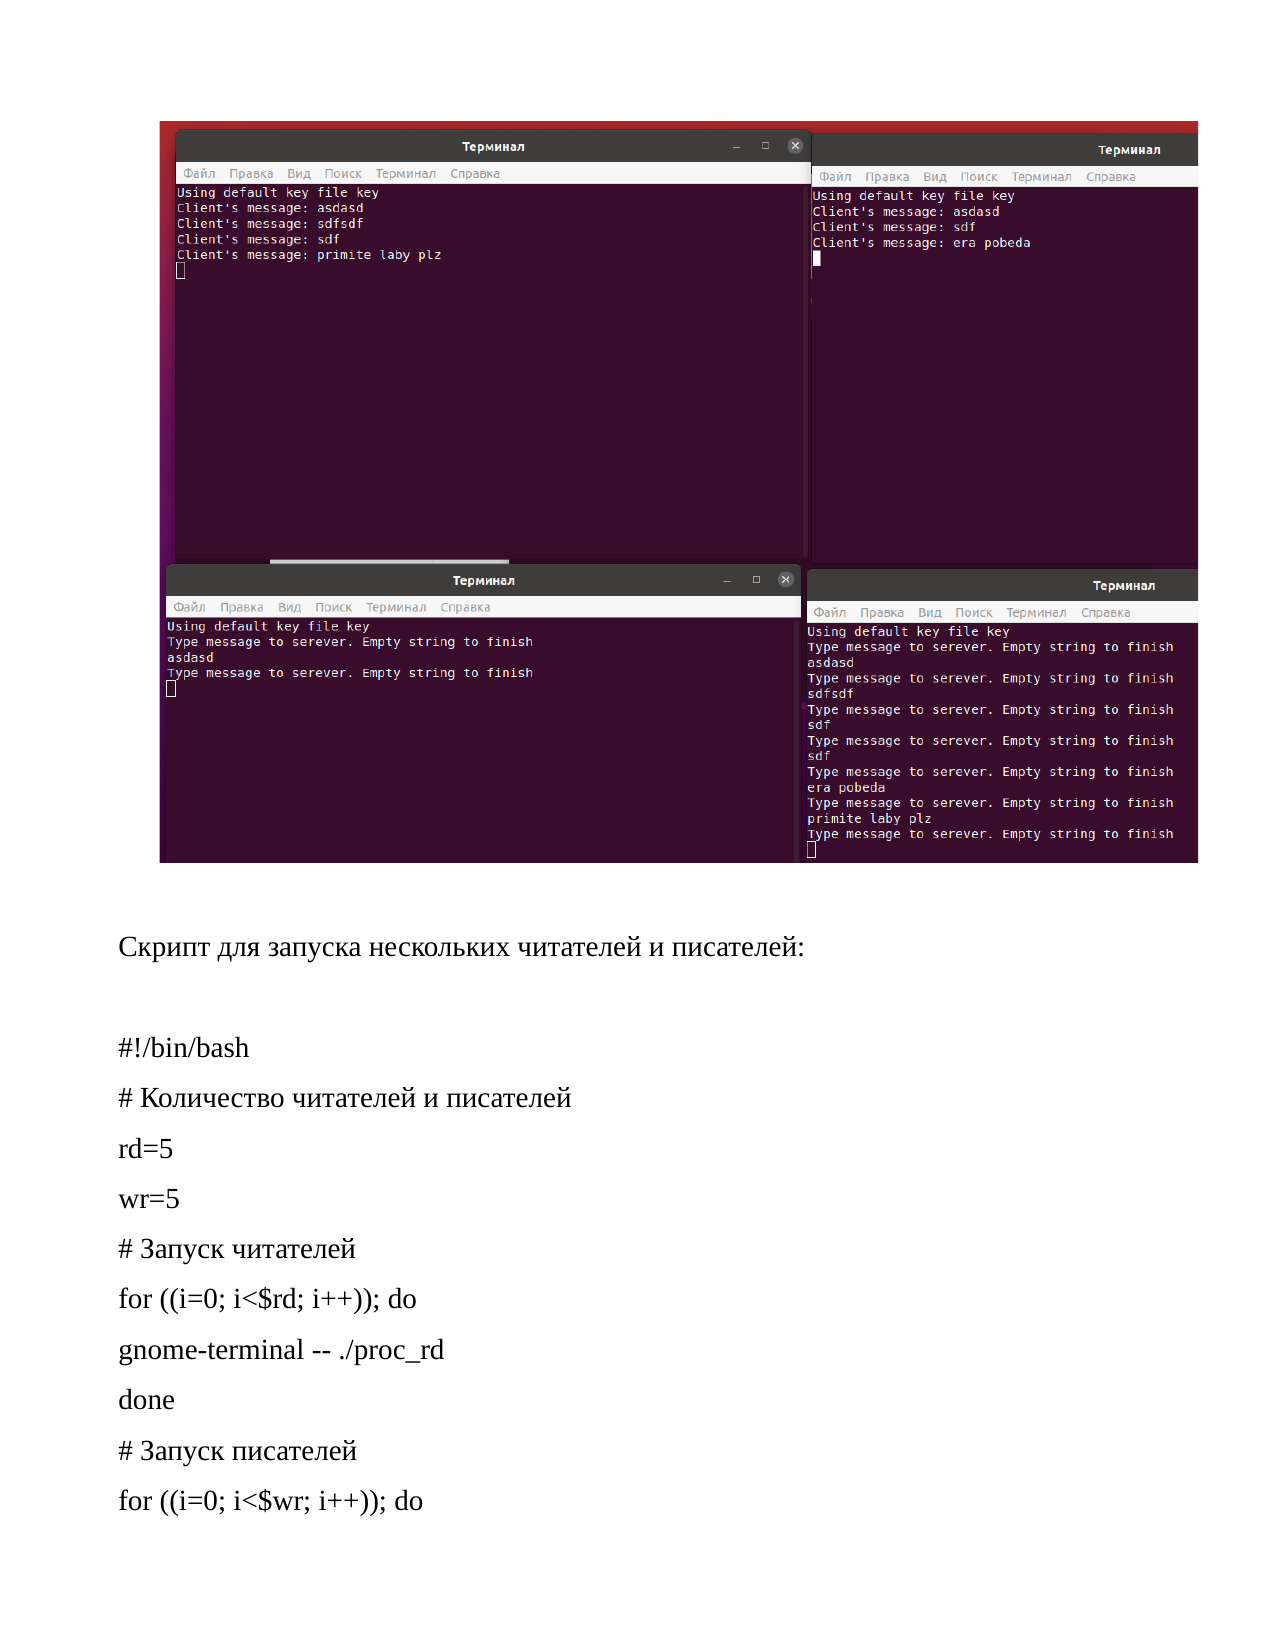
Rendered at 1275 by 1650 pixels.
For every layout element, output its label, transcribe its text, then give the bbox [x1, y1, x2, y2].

text # Запуск писателей [118, 1433, 1157, 1466]
text #!/bin/bash [118, 1030, 1157, 1064]
text for ((i=0; i<$wr; i++)); do [118, 1483, 1157, 1516]
text for ((i=0; i<$rd; i++)); do [118, 1282, 1157, 1315]
text gnome-terminal -- ./proc_rd [118, 1332, 1157, 1366]
text Скрипт для запуска нескольких читателей и писателей: [118, 929, 1157, 963]
text rd=5 [118, 1131, 1157, 1164]
picture [159, 121, 1199, 863]
text # Запуск читателей [118, 1231, 1157, 1265]
text # Количество читателей и писателей [118, 1080, 1157, 1114]
text wr=5 [118, 1181, 1157, 1214]
text done [118, 1382, 1157, 1416]
